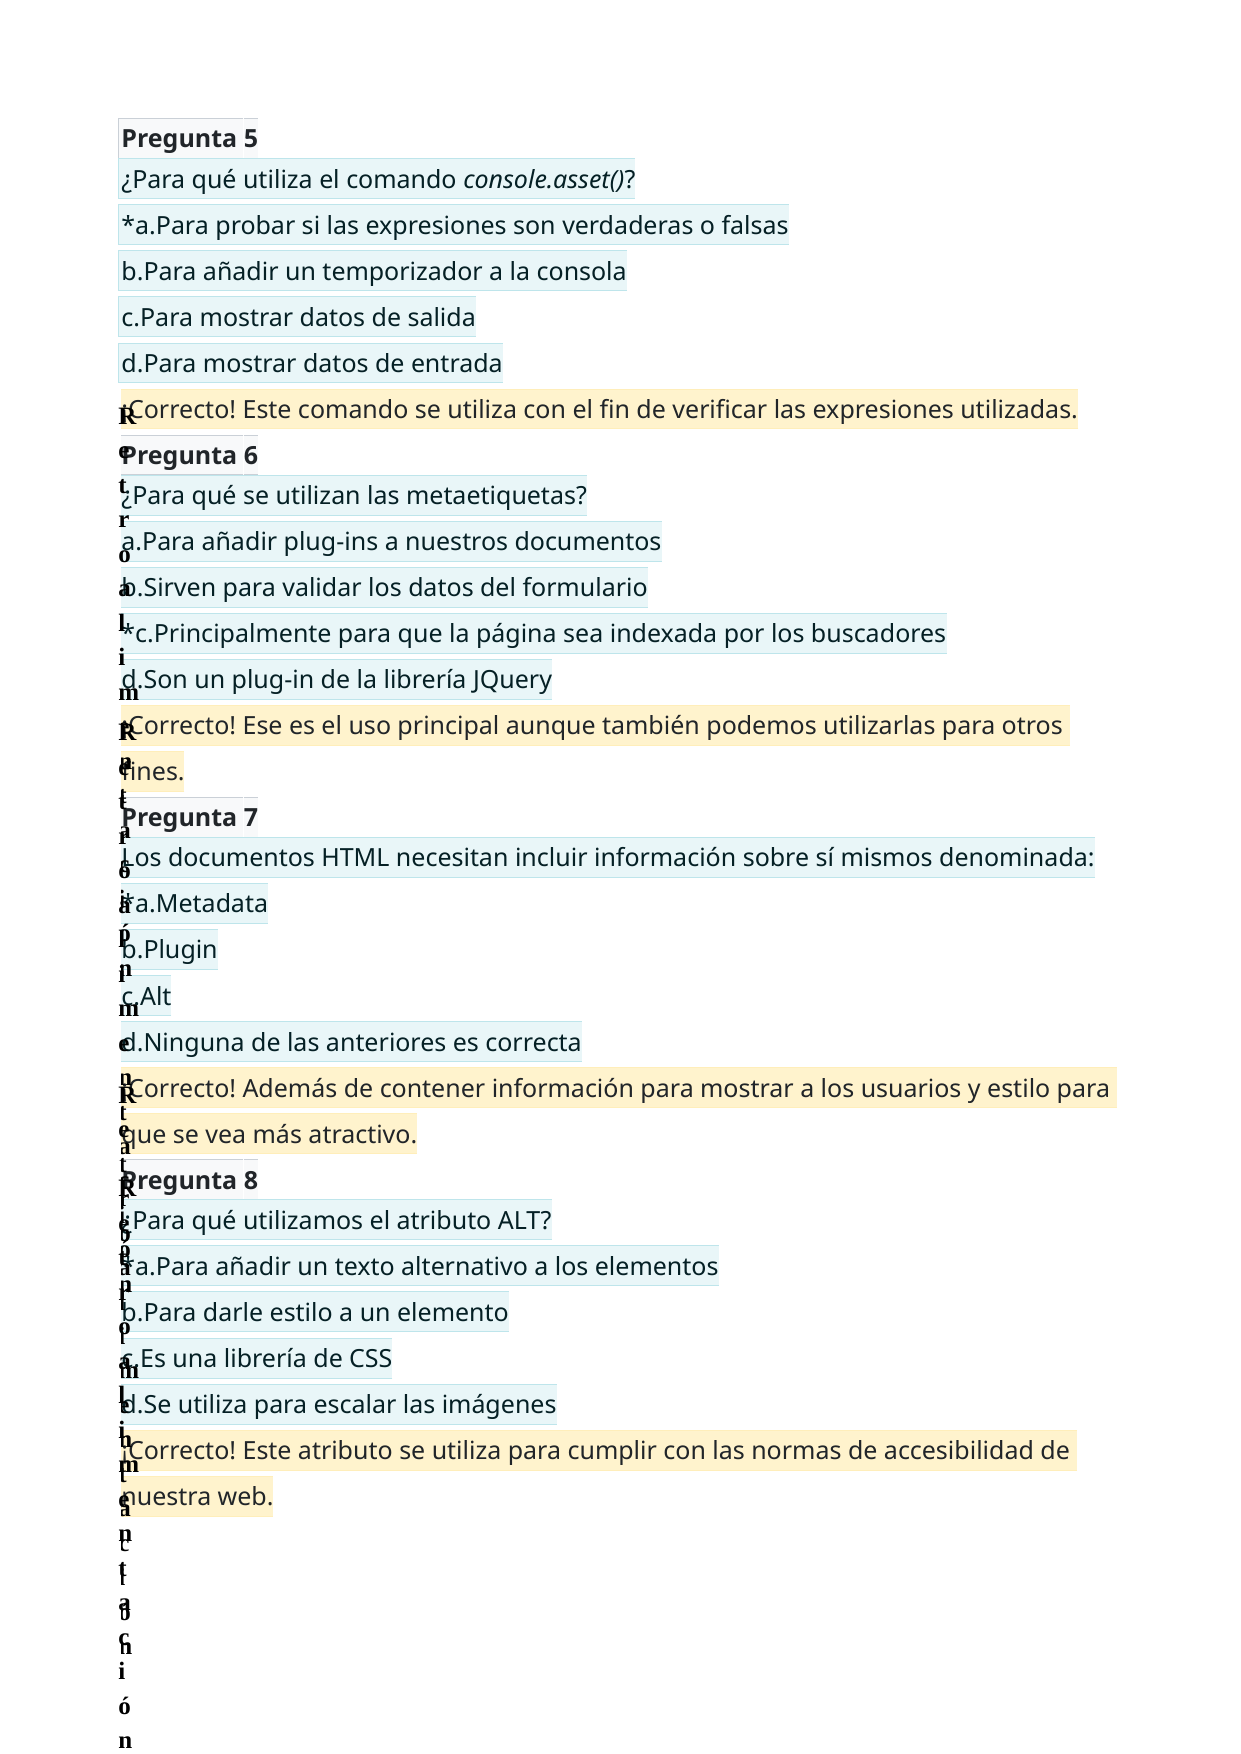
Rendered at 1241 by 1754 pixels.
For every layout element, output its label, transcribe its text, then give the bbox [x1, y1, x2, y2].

text ¿Para qué se utilizan las metaetiquetas? [121, 474, 1122, 515]
text c.Es una librería de CSS [121, 1337, 1122, 1378]
text b.Para darle estilo a un elemento [121, 1291, 1122, 1332]
text c.Para mostrar datos de salida [119, 296, 1122, 336]
text d.Se utiliza para escalar las imágenes [121, 1383, 1122, 1424]
text Los documentos HTML necesitan incluir información sobre sí mismos denominada: [121, 837, 1122, 877]
text ¡Correcto! Este comando se utiliza con el fin de verificar las expresiones utilizadas. [118, 388, 1122, 428]
text d.Ninguna de las anteriores es correcta [121, 1021, 1122, 1061]
text a.Para añadir plug-ins a nuestros documentos [121, 521, 1122, 561]
text *a.Para añadir un texto alternativo a los elementos [121, 1245, 1122, 1286]
text *a.Para probar si las expresiones son verdaderas o falsas [119, 204, 1122, 244]
text *c.Principalmente para que la página sea indexada por los buscadores [121, 613, 1122, 653]
text ¿Para qué utilizamos el atributo ALT? [121, 1199, 1122, 1239]
text d.Son un plug-in de la librería JQuery [121, 659, 1122, 699]
text b.Plugin [121, 929, 1122, 969]
text ¡Correcto! Este atributo se utiliza para cumplir con las normas de accesibilidad de nuestra web. [121, 1429, 1122, 1516]
subtitle Pregunta 6 [121, 434, 1122, 474]
text b.Para añadir un temporizador a la consola [119, 250, 1122, 290]
text ¡Correcto! Además de contener información para mostrar a los usuarios y estilo para que se vea más atractivo. [118, 1067, 1122, 1153]
subtitle Pregunta 5 [119, 118, 1122, 158]
text d.Para mostrar datos de entrada [118, 342, 1122, 382]
text *a.Metadata [121, 883, 1122, 923]
text c.Alt [121, 975, 1122, 1015]
subtitle Pregunta 8 [123, 1159, 1122, 1199]
subtitle Pregunta 7 [123, 797, 1122, 837]
text ¡Correcto! Ese es el uso principal aunque también podemos utilizarlas para otros fines. [118, 705, 1122, 791]
text ¿Para qué utiliza el comando console.asset()? [119, 158, 1122, 198]
text b.Sirven para validar los datos del formulario [121, 567, 1122, 607]
